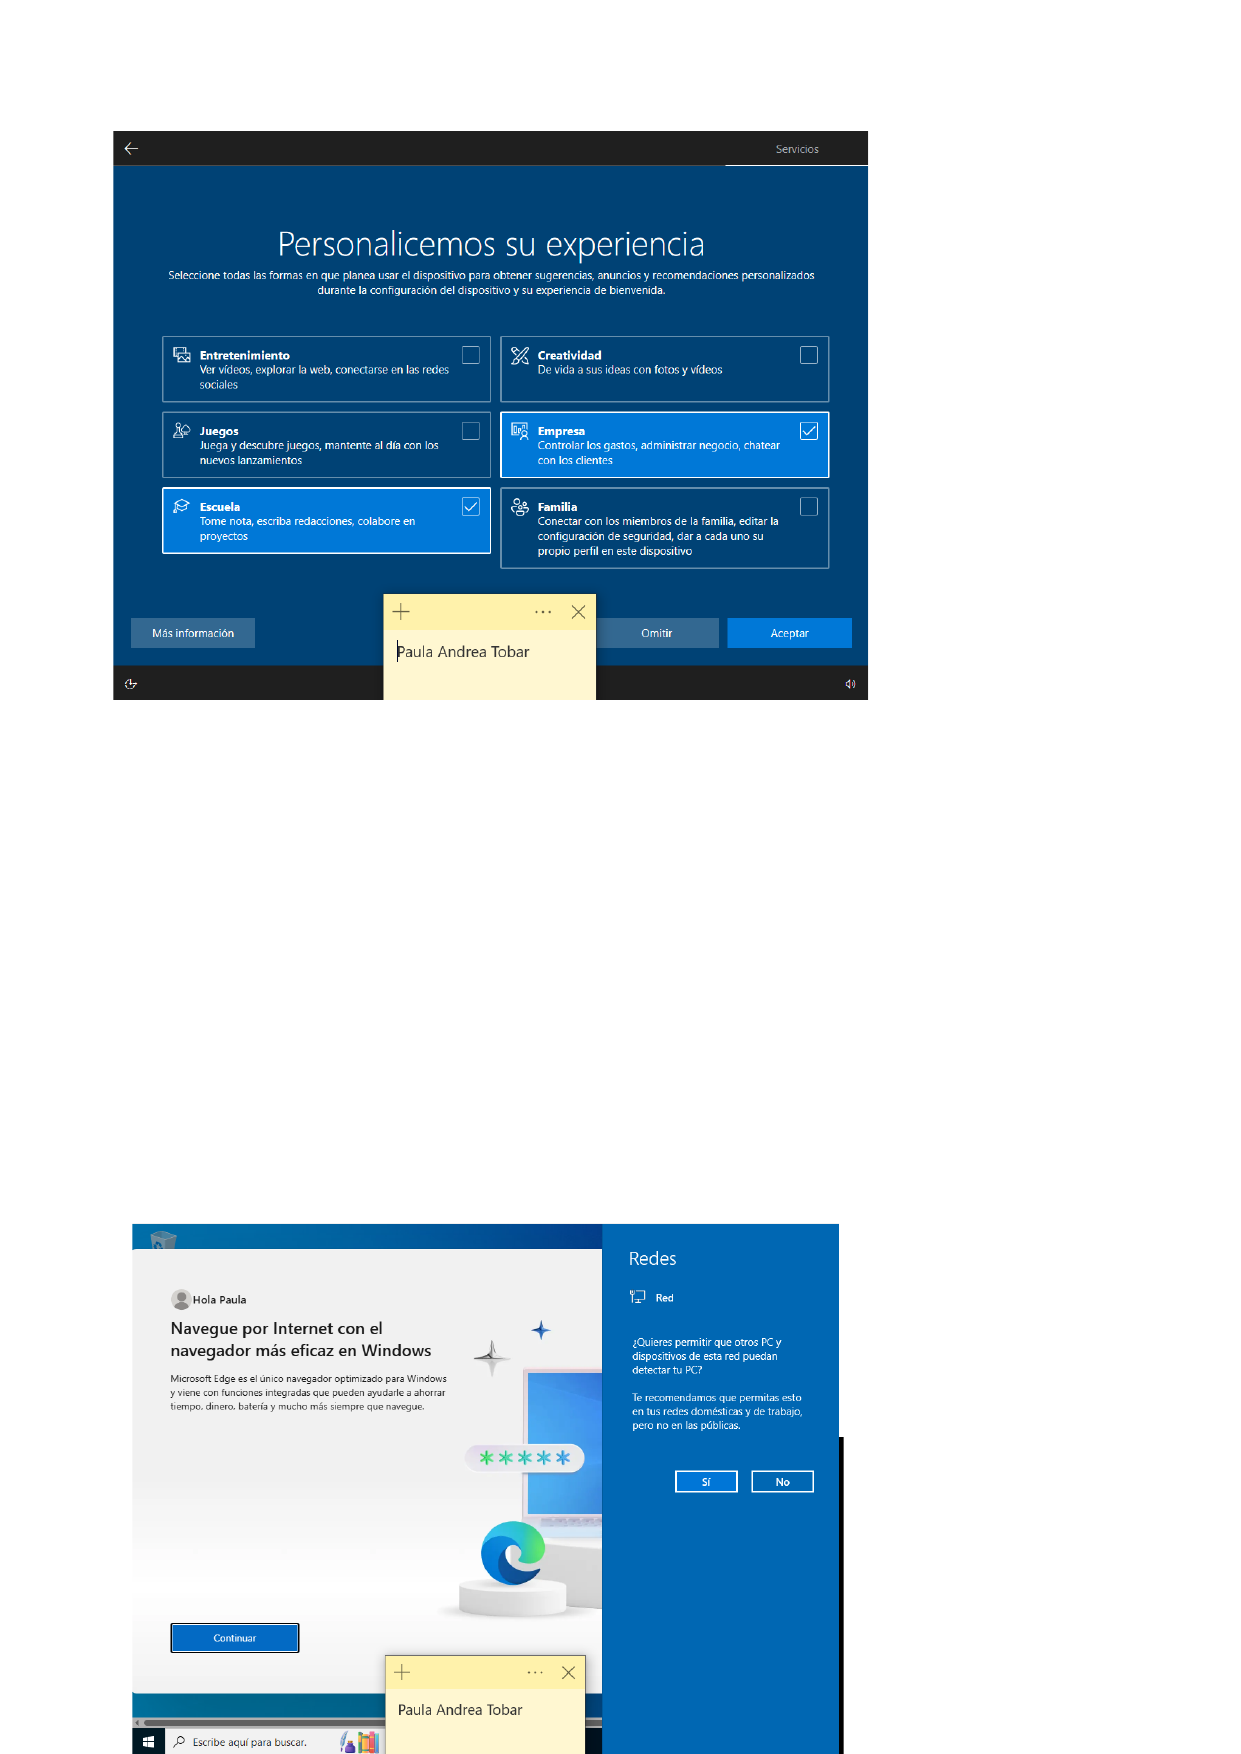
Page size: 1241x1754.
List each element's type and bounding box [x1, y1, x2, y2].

picture [113, 131, 869, 700]
picture [132, 1223, 844, 1754]
